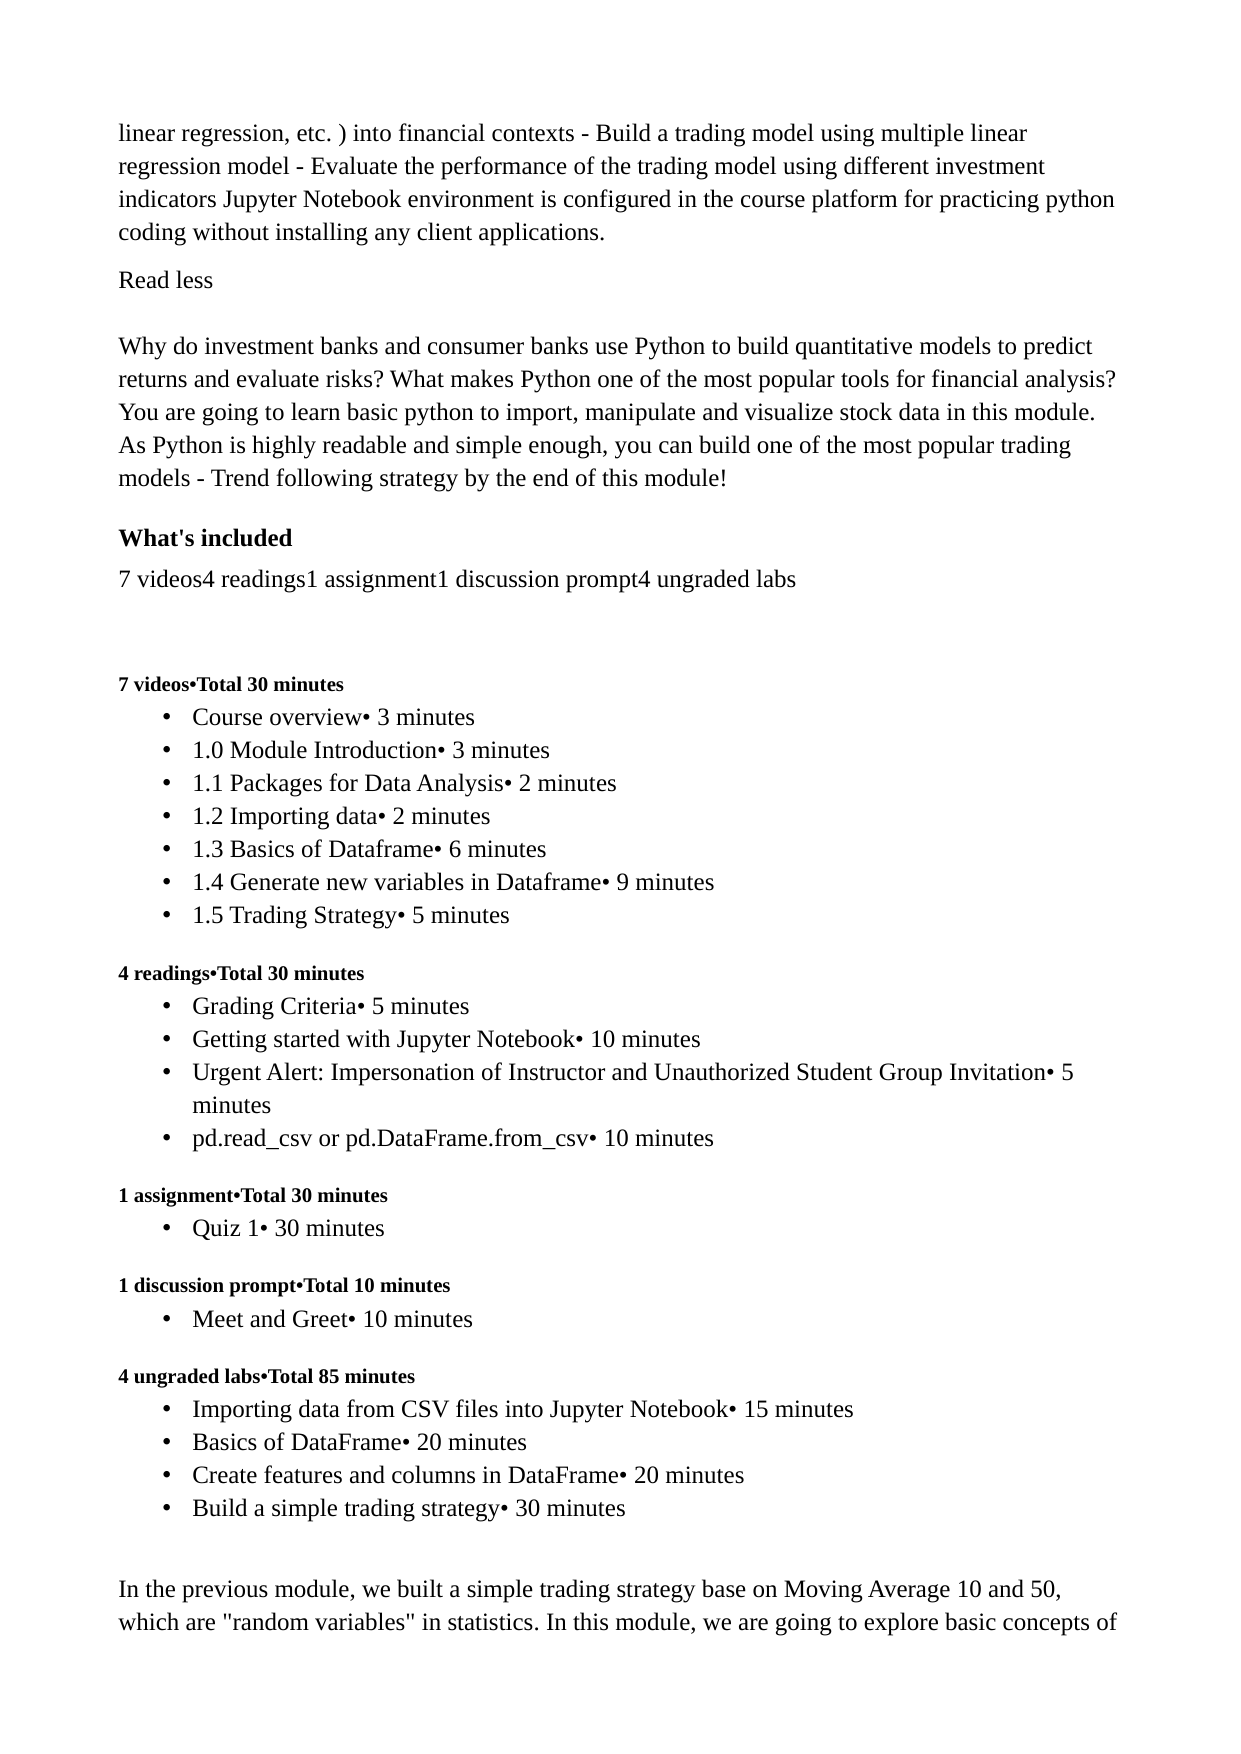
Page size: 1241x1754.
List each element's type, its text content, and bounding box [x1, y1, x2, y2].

subtitle 4 readings•Total 30 minutes [118, 961, 1122, 984]
list Create features and columns in DataFrame• 20 minutes [162, 1460, 1122, 1489]
list 1.4 Generate new variables in Dataframe• 9 minutes [162, 867, 1122, 896]
list Meet and Greet• 10 minutes [162, 1304, 1122, 1332]
text 7 videos4 readings1 assignment1 discussion prompt4 ungraded labs [118, 564, 1122, 593]
list Basics of DataFrame• 20 minutes [162, 1427, 1122, 1456]
list 1.0 Module Introduction• 3 minutes [162, 735, 1122, 764]
list Quiz 1• 30 minutes [162, 1213, 1122, 1242]
list 1.5 Trading Strategy• 5 minutes [162, 900, 1122, 929]
text Why do investment banks and consumer banks use Python to build quantitative models to predict returns and evaluate risks? What makes Python one of the most popular tools for financial analysis? You are going to learn basic python to import, manipulate and visualize stock data in this module. As Python is highly readable and simple enough, you can build one of the most popular trading models - Trend following strategy by the end of this module! [118, 331, 1122, 492]
list 1.2 Importing data• 2 minutes [162, 801, 1122, 830]
list 1.1 Packages for Data Analysis• 2 minutes [162, 768, 1122, 797]
list 1.3 Basics of Dataframe• 6 minutes [162, 834, 1122, 863]
text linear regression, etc. ) into financial contexts - Build a trading model using multiple linear regression model - Evaluate the performance of the trading model using different investment indicators Jupyter Notebook environment is configured in the course platform for practicing python coding without installing any client applications. [118, 118, 1122, 246]
subtitle 1 discussion prompt•Total 10 minutes [118, 1273, 1122, 1297]
list Importing data from CSV files into Jupyter Notebook• 15 minutes [162, 1394, 1122, 1423]
text In the previous module, we built a simple trading strategy base on Moving Average 10 and 50, which are "random variables" in statistics. In this module, we are going to explore basic concepts of [118, 1574, 1122, 1636]
text Read less [118, 265, 1122, 293]
subtitle What's included [118, 523, 1122, 552]
list Course overview• 3 minutes [162, 702, 1122, 731]
list Getting started with Jupyter Notebook• 10 minutes [162, 1024, 1122, 1053]
list Urgent Alert: Impersonation of Instructor and Unauthorized Student Group Invitation• 5 minutes [162, 1057, 1122, 1119]
list Build a simple trading strategy• 30 minutes [162, 1493, 1122, 1522]
list pd.read_csv or pd.DataFrame.from_csv• 10 minutes [162, 1123, 1122, 1152]
subtitle 1 assignment•Total 30 minutes [118, 1183, 1122, 1207]
list Grading Criteria• 5 minutes [162, 991, 1122, 1019]
subtitle 4 ungraded labs•Total 85 minutes [118, 1364, 1122, 1388]
subtitle 7 videos•Total 30 minutes [118, 672, 1122, 696]
